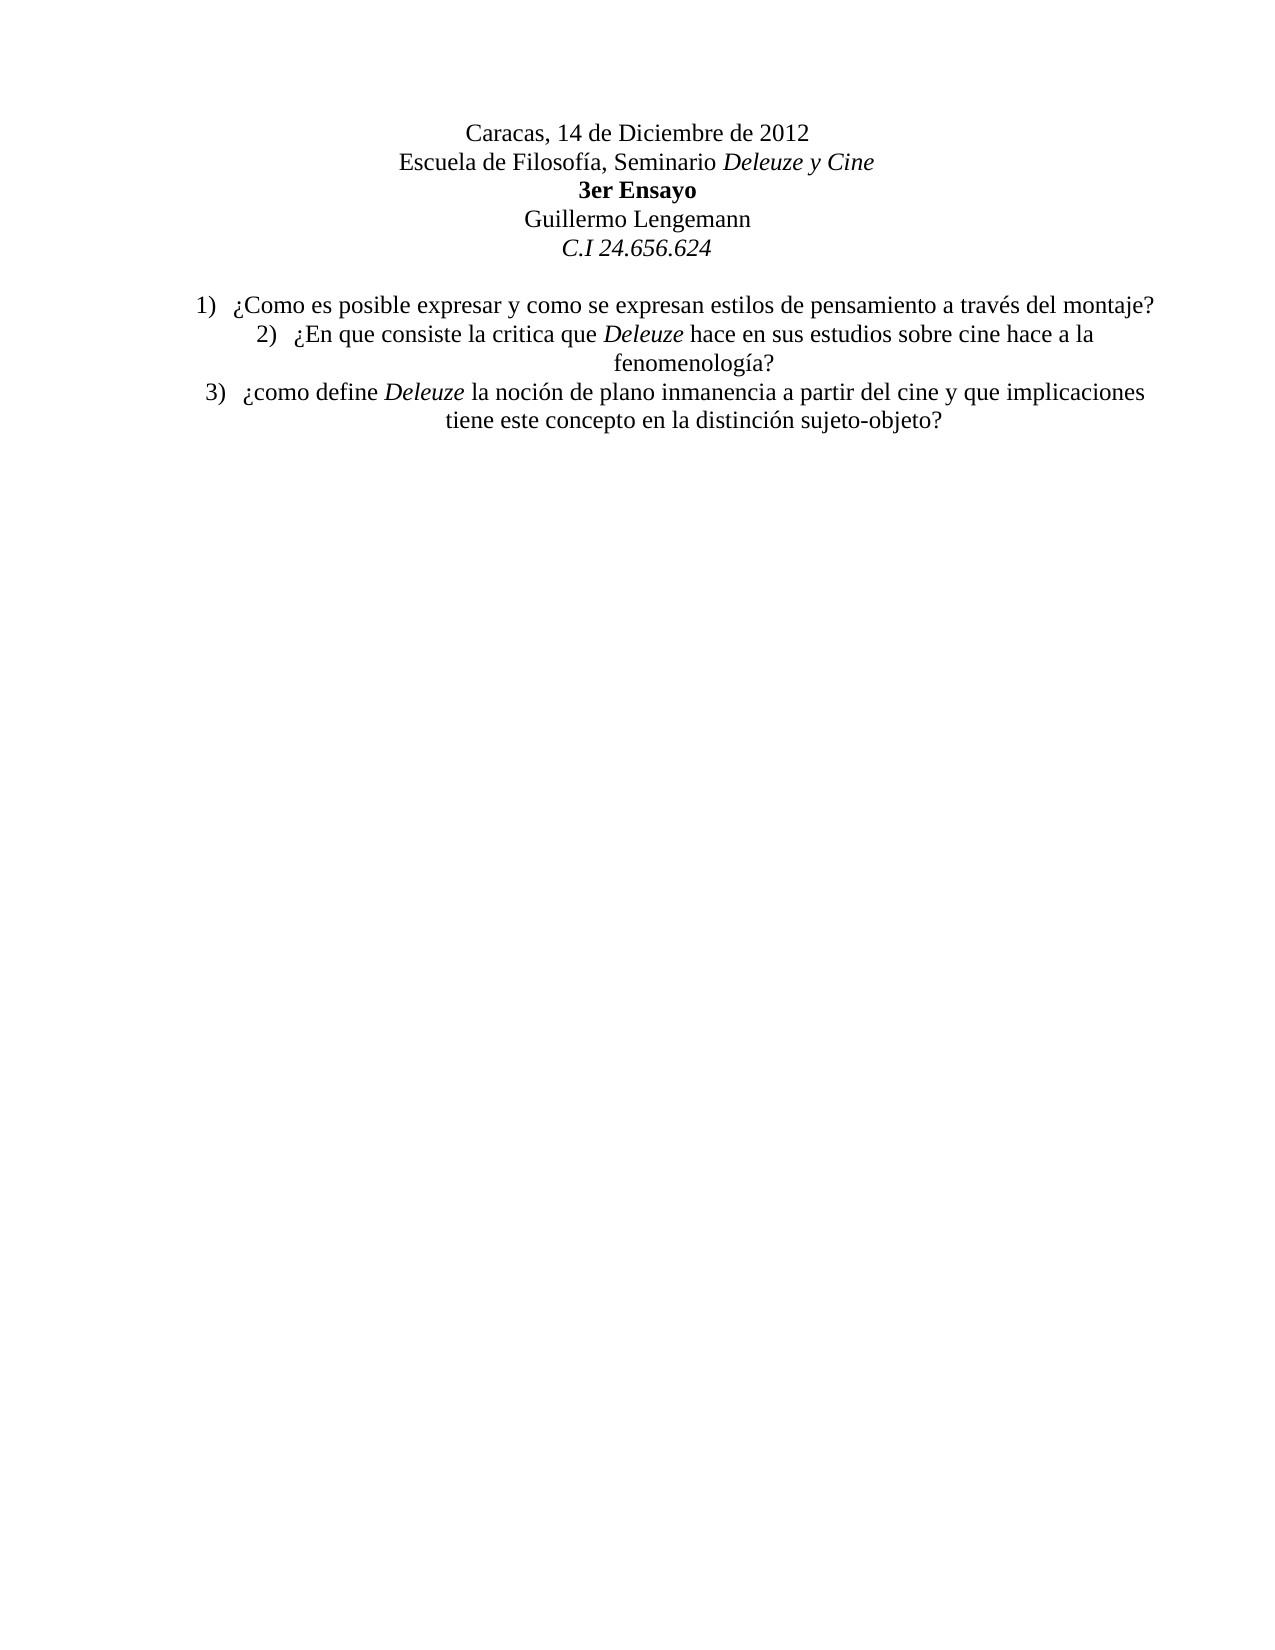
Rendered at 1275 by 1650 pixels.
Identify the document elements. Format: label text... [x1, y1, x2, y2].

list ¿Como es posible expresar y como se expresan estilos de pensamiento a través del montaje? [193, 291, 1157, 319]
text C.I 24.656.624 [118, 233, 1157, 262]
text 3er Ensayo [118, 176, 1157, 204]
list ¿En que consiste la critica que Deleuze hace en sus estudios sobre cine hace a la fenomenología? [193, 319, 1157, 377]
text Caracas, 14 de Diciembre de 2012 [118, 118, 1157, 147]
text Guillermo Lengemann [118, 204, 1157, 233]
list ¿como define Deleuze la noción de plano inmanencia a partir del cine y que implicaciones tiene este concepto en la distinción sujeto-objeto? [193, 377, 1157, 434]
text Escuela de Filosofía, Seminario Deleuze y Cine [118, 147, 1157, 176]
